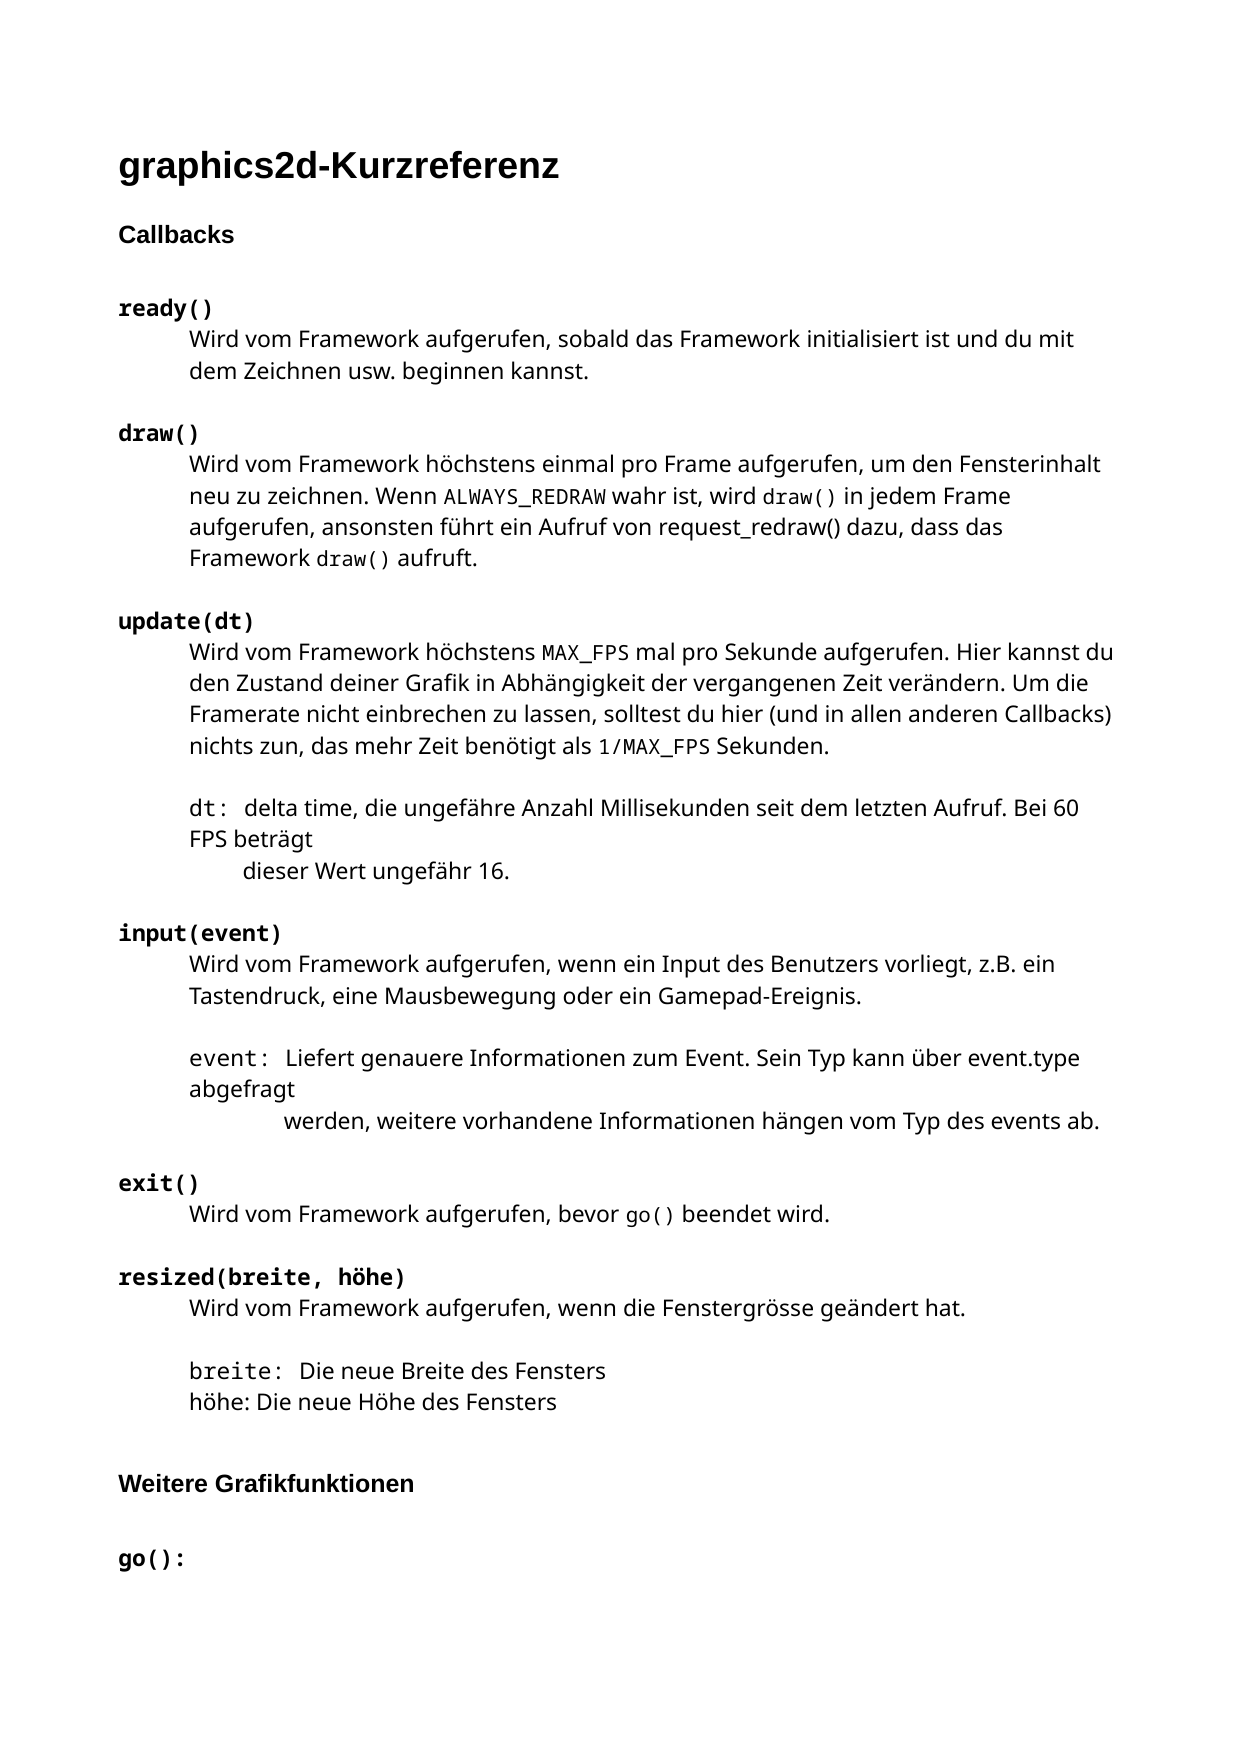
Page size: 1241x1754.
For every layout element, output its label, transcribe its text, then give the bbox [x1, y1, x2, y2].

subtitle Weitere Grafikfunktionen [118, 1469, 1122, 1498]
text dieser Wert ungefähr 16. [242, 854, 1122, 886]
text event: Liefert genauere Informationen zum Event. Sein Typ kann über event.type abgefragt [189, 1042, 1122, 1104]
text exit() [118, 1167, 1122, 1198]
text Wird vom Framework höchstens MAX_FPS mal pro Sekunde aufgerufen. Hier kannst du den Zustand deiner Grafik in Abhängigkeit der vergangenen Zeit verändern. Um die Framerate nicht einbrechen zu lassen, solltest du hier (und in allen anderen Callbacks) nichts zun, das mehr Zeit benötigt als 1/MAX_FPS Sekunden. [189, 636, 1122, 761]
text Wird vom Framework aufgerufen, sobald das Framework initialisiert ist und du mit dem Zeichnen usw. beginnen kannst. [189, 323, 1122, 386]
text resized(breite, höhe) [118, 1261, 1122, 1292]
text ready() [118, 292, 1122, 323]
text Wird vom Framework aufgerufen, bevor go() beendet wird. [189, 1198, 1122, 1229]
text dt: delta time, die ungefähre Anzahl Millisekunden seit dem letzten Aufruf. Bei 60 FPS beträgt [189, 792, 1122, 854]
subtitle Callbacks [118, 219, 1122, 248]
text breite: Die neue Breite des Fensters [189, 1354, 1122, 1386]
subtitle graphics2d-Kurzreferenz [118, 143, 1122, 186]
text höhe: Die neue Höhe des Fensters [189, 1386, 1122, 1417]
text draw() [118, 417, 1122, 448]
text Wird vom Framework aufgerufen, wenn die Fenstergrösse geändert hat. [189, 1292, 1122, 1323]
text update(dt) [118, 604, 1122, 636]
text go(): [118, 1542, 1122, 1573]
text Wird vom Framework höchstens einmal pro Frame aufgerufen, um den Fensterinhalt neu zu zeichnen. Wenn ALWAYS_REDRAW wahr ist, wird draw() in jedem Frame aufgerufen, ansonsten führt ein Aufruf von request_redraw() dazu, dass das Framework draw() aufruft. [189, 448, 1122, 573]
text Wird vom Framework aufgerufen, wenn ein Input des Benutzers vorliegt, z.B. ein Tastendruck, eine Mausbewegung oder ein Gamepad-Ereignis. [189, 948, 1122, 1011]
text werden, weitere vorhandene Informationen hängen vom Typ des events ab. [283, 1104, 1122, 1136]
text input(event) [118, 917, 1122, 948]
